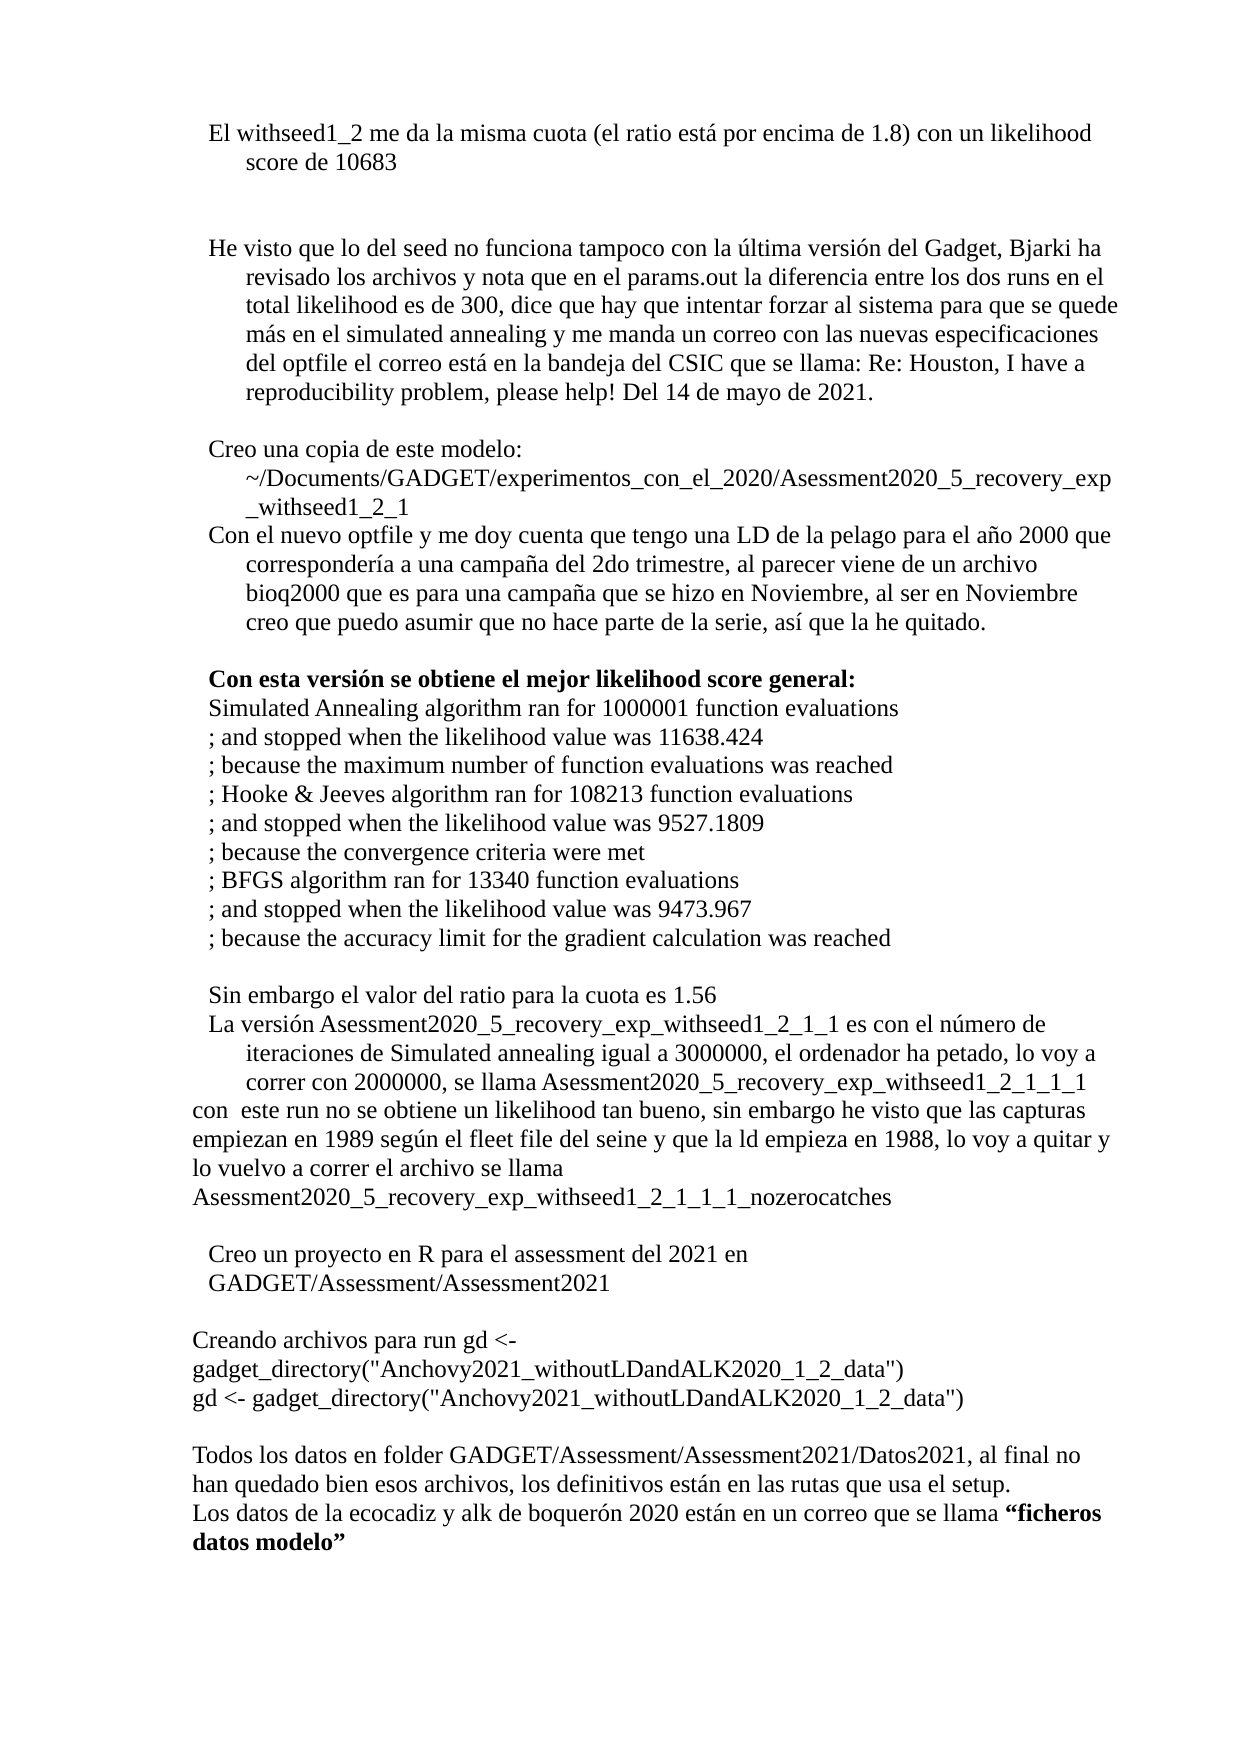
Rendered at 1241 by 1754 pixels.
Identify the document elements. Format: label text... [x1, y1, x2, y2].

text con este run no se obtiene un likelihood tan bueno, sin embargo he visto que las capturas empiezan en 1989 según el fleet file del seine y que la ld empieza en 1988, lo voy a quitar y lo vuelvo a correr el archivo se llama Asessment2020_5_recovery_exp_withseed1_2_1_1_1_nozerocatches [192, 1096, 1122, 1211]
text ; because the maximum number of function evaluations was reached [208, 751, 1122, 779]
text Creo una copia de este modelo: ~/Documents/GADGET/experimentos_con_el_2020/Asessment2020_5_recovery_exp_withseed1_2_1 [208, 434, 1122, 521]
text ; BFGS algorithm ran for 13340 function evaluations [208, 866, 1122, 894]
text Todos los datos en folder GADGET/Assessment/Assessment2021/Datos2021, al final no han quedado bien esos archivos, los definitivos están en las rutas que usa el setup. [192, 1441, 1122, 1498]
text ; because the accuracy limit for the gradient calculation was reached [208, 923, 1122, 952]
text Con el nuevo optfile y me doy cuenta que tengo una LD de la pelago para el año 2000 que correspondería a una campaña del 2do trimestre, al parecer viene de un archivo bioq2000 que es para una campaña que se hizo en Noviembre, al ser en Noviembre creo que puedo asumir que no hace parte de la serie, así que la he quitado. [208, 521, 1122, 636]
text Simulated Annealing algorithm ran for 1000001 function evaluations [208, 693, 1122, 722]
text ; and stopped when the likelihood value was 9473.967 [208, 894, 1122, 923]
text Creando archivos para run gd <- gadget_directory("Anchovy2021_withoutLDandALK2020_1_2_data") [192, 1326, 1122, 1383]
text Con esta versión se obtiene el mejor likelihood score general: [208, 664, 1122, 693]
text ; Hooke & Jeeves algorithm ran for 108213 function evaluations [208, 779, 1122, 808]
text Creo un proyecto en R para el assessment del 2021 en GADGET/Assessment/Assessment2021 [208, 1239, 1122, 1297]
text ; and stopped when the likelihood value was 11638.424 [208, 722, 1122, 751]
text gd <- gadget_directory("Anchovy2021_withoutLDandALK2020_1_2_data") [192, 1383, 1122, 1412]
text Sin embargo el valor del ratio para la cuota es 1.56 [208, 981, 1122, 1009]
text He visto que lo del seed no funciona tampoco con la última versión del Gadget, Bjarki ha revisado los archivos y nota que en el params.out la diferencia entre los dos runs en el total likelihood es de 300, dice que hay que intentar forzar al sistema para que se quede más en el simulated annealing y me manda un correo con las nuevas especificaciones del optfile el correo está en la bandeja del CSIC que se llama: Re: Houston, I have a reproducibility problem, please help! Del 14 de mayo de 2021. [208, 233, 1122, 406]
text La versión Asessment2020_5_recovery_exp_withseed1_2_1_1 es con el número de iteraciones de Simulated annealing igual a 3000000, el ordenador ha petado, lo voy a correr con 2000000, se llama Asessment2020_5_recovery_exp_withseed1_2_1_1_1 [208, 1009, 1122, 1096]
text Los datos de la ecocadiz y alk de boquerón 2020 están en un correo que se llama “ficheros datos modelo” [192, 1498, 1122, 1556]
text El withseed1_2 me da la misma cuota (el ratio está por encima de 1.8) con un likelihood score de 10683 [208, 118, 1122, 176]
text ; because the convergence criteria were met [208, 837, 1122, 866]
text ; and stopped when the likelihood value was 9527.1809 [208, 808, 1122, 837]
